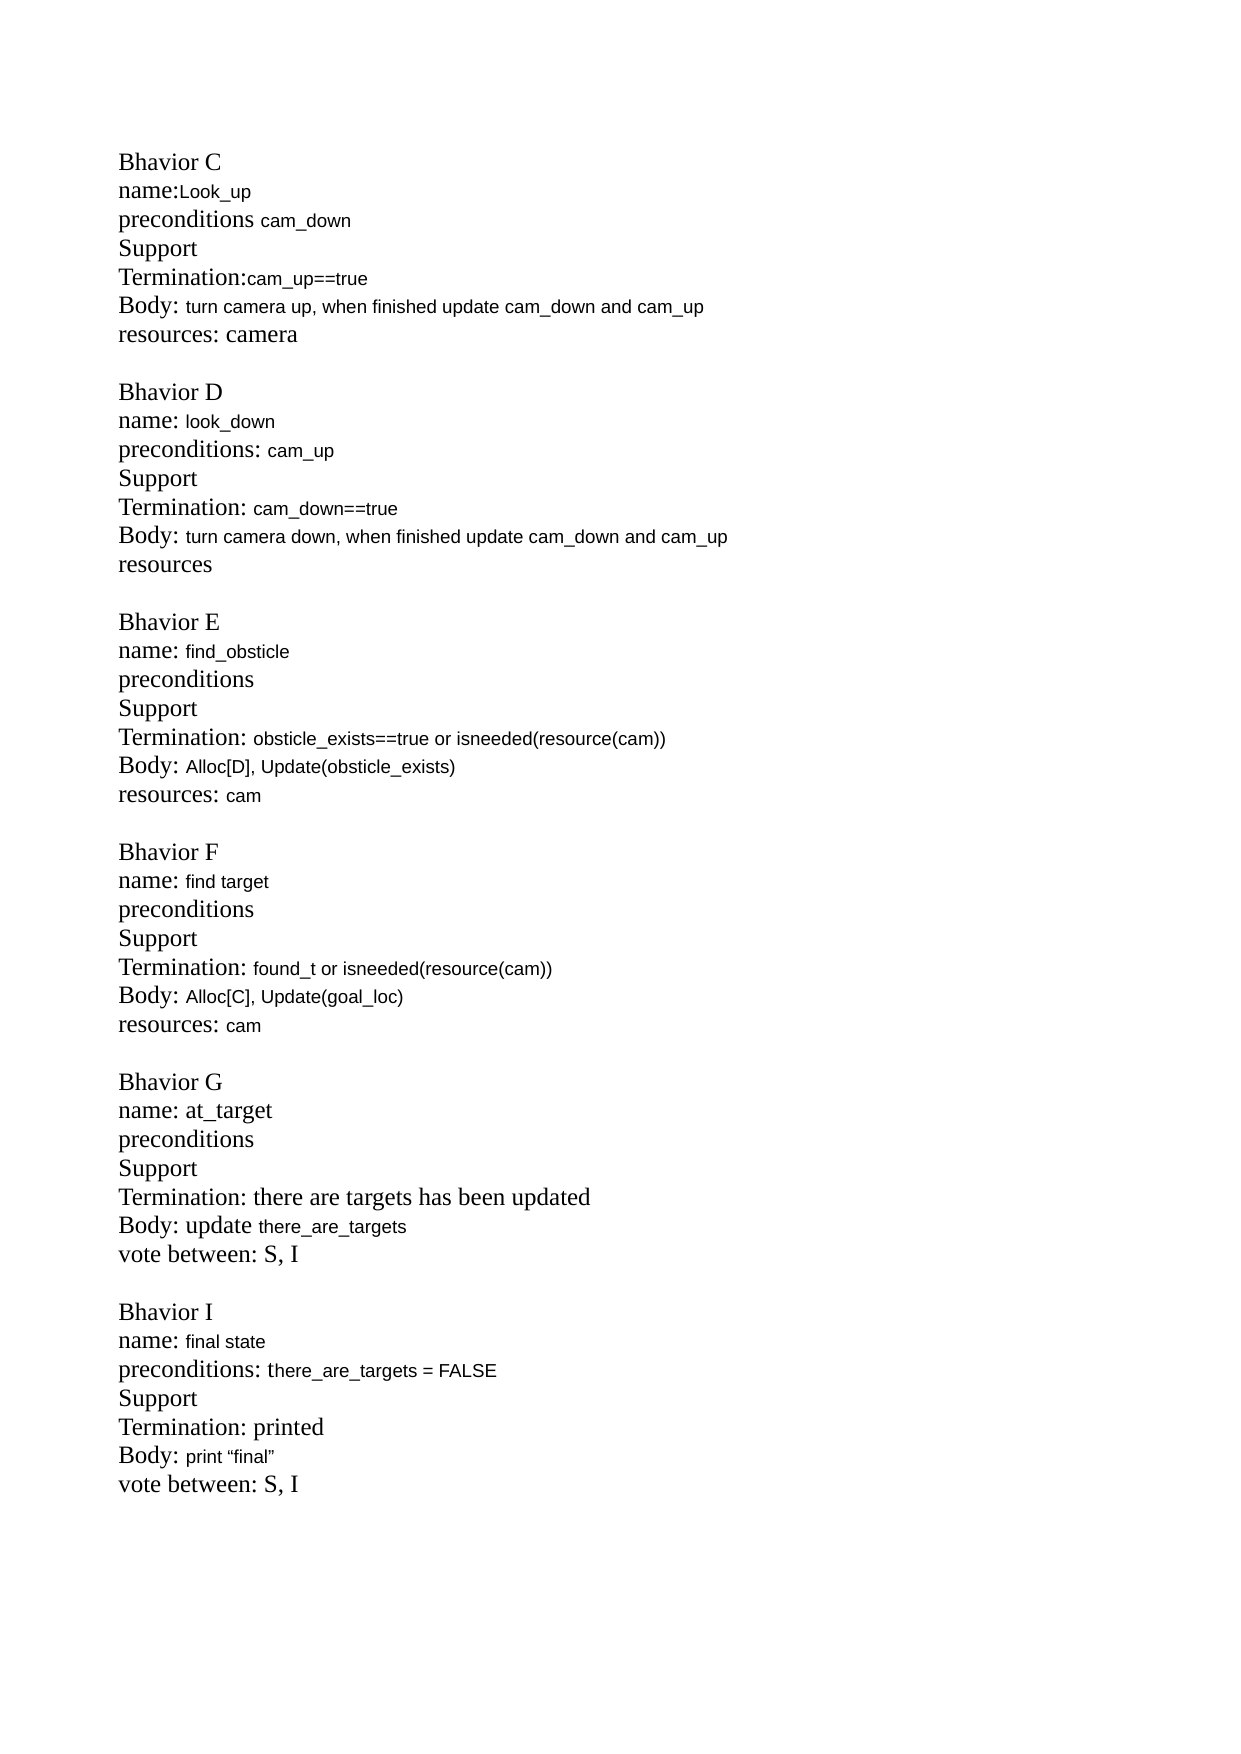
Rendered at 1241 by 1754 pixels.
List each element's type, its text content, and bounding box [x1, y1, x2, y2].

text Bhavior E [118, 607, 1122, 636]
text Support [118, 1383, 1122, 1412]
text Body: update there_are_targets [118, 1211, 1122, 1239]
text vote between: S, I [118, 1469, 1122, 1498]
text Bhavior F [118, 837, 1122, 866]
text name: look_down preconditions: cam_up [118, 406, 1122, 463]
text name: find target preconditions [118, 866, 1122, 923]
text Support [118, 233, 1122, 262]
text Support [118, 923, 1122, 952]
text Body: Alloc[D], Update(obsticle_exists) [118, 751, 1122, 779]
text resources: cam [118, 779, 1122, 808]
text Bhavior D [118, 377, 1122, 406]
text Bhavior I [118, 1297, 1122, 1326]
text resources [118, 549, 1122, 578]
text resources: camera [118, 319, 1122, 348]
text Body: turn camera down, when finished update cam_down and cam_up [118, 521, 1122, 549]
text Body: turn camera up, when finished update cam_down and cam_up [118, 291, 1122, 319]
text name: at_target preconditions [118, 1096, 1122, 1153]
text Bhavior G [118, 1067, 1122, 1096]
text name: find_obsticle preconditions [118, 636, 1122, 693]
text resources: cam [118, 1009, 1122, 1038]
text Termination: printed [118, 1412, 1122, 1441]
text Termination:cam_up==true [118, 262, 1122, 291]
text Bhavior C [118, 147, 1122, 176]
text Body: Alloc[C], Update(goal_loc) [118, 981, 1122, 1009]
text Body: print “final” [118, 1441, 1122, 1469]
text Termination: there are targets has been updated [118, 1182, 1122, 1211]
text Termination: obsticle_exists==true or isneeded(resource(cam)) [118, 722, 1122, 751]
text name: final state preconditions: there_are_targets = FALSE [118, 1326, 1122, 1383]
text Termination: found_t or isneeded(resource(cam)) [118, 952, 1122, 981]
text vote between: S, I [118, 1239, 1122, 1268]
text Support [118, 1153, 1122, 1182]
text Termination: cam_down==true [118, 492, 1122, 521]
text Support [118, 463, 1122, 492]
text Support [118, 693, 1122, 722]
text name:Look_up preconditions cam_down [118, 176, 1122, 233]
